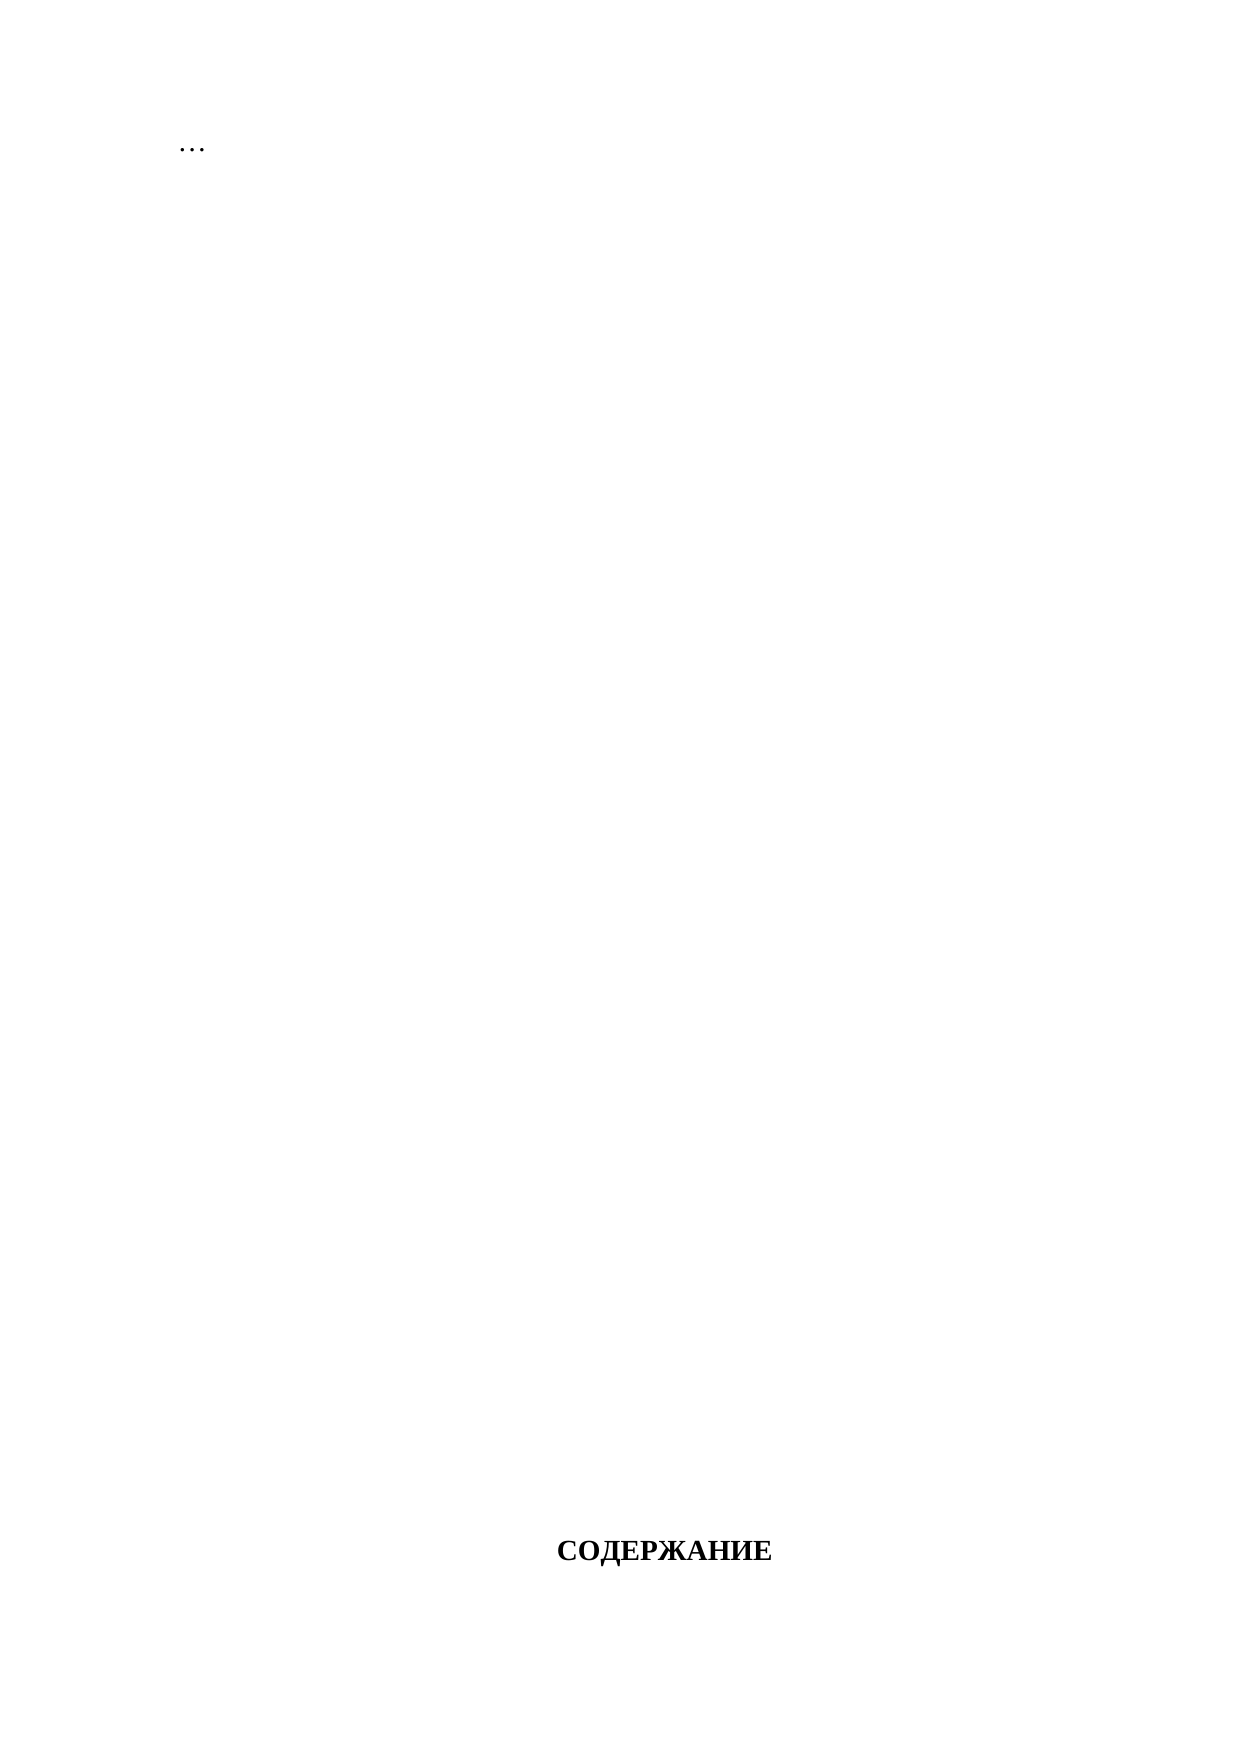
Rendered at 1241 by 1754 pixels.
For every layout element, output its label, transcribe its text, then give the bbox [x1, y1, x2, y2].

text … [177, 124, 1152, 158]
text содержание [177, 1533, 1152, 1566]
